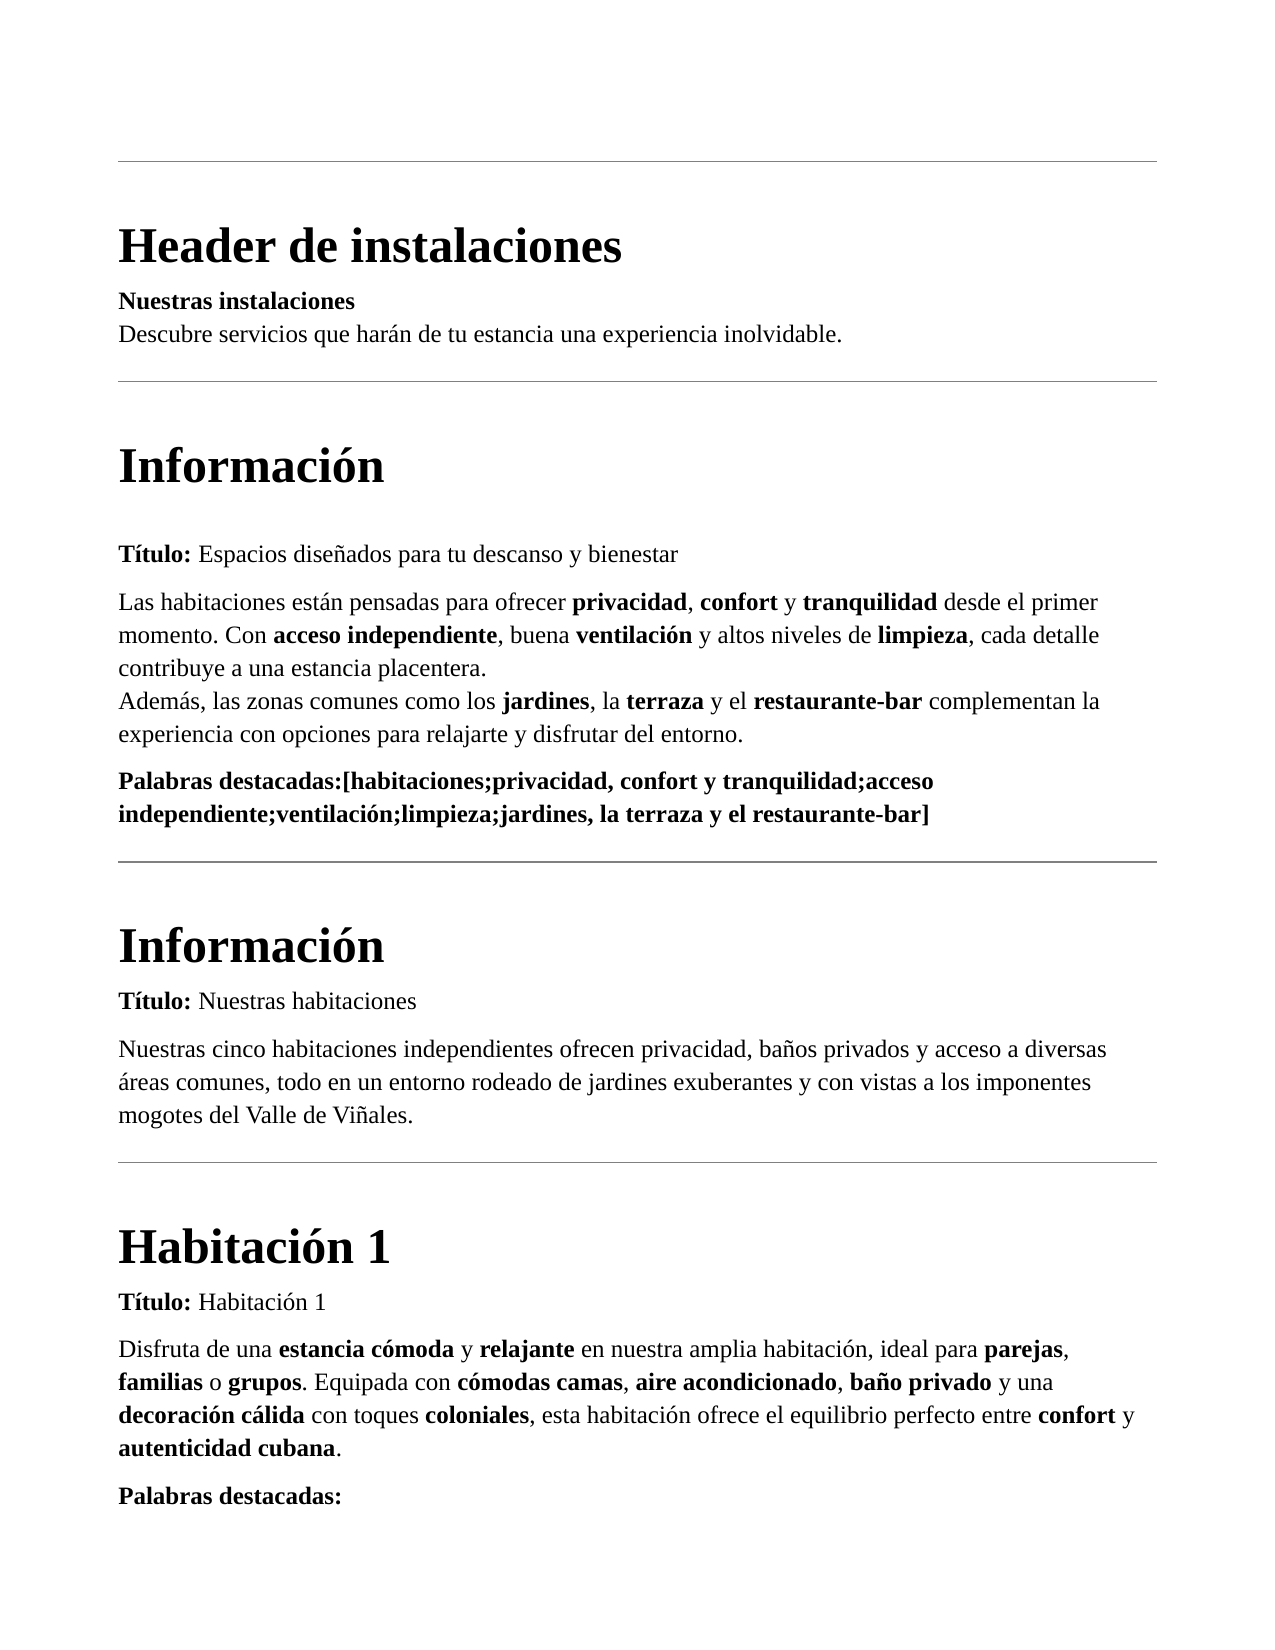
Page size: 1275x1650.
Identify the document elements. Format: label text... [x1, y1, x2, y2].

text Palabras destacadas: [118, 1481, 1157, 1510]
text Disfruta de una estancia cómoda y relajante en nuestra amplia habitación, ideal para parejas, familias o grupos. Equipada con cómodas camas, aire acondicionado, baño privado y una decoración cálida con toques coloniales, esta habitación ofrece el equilibrio perfecto entre confort y autenticidad cubana. [118, 1334, 1157, 1462]
text Título: Nuestras habitaciones [118, 986, 1157, 1015]
subtitle Información [118, 436, 1157, 493]
text Nuestras cinco habitaciones independientes ofrecen privacidad, baños privados y acceso a diversas áreas comunes, todo en un entorno rodeado de jardines exuberantes y con vistas a los imponentes mogotes del Valle de Viñales. [118, 1034, 1157, 1129]
text Título: Habitación 1 [118, 1287, 1157, 1316]
subtitle Header de instalaciones [118, 216, 1157, 274]
text Título: Espacios diseñados para tu descanso y bienestar [118, 506, 1157, 568]
text Palabras destacadas:[habitaciones;privacidad, confort y tranquilidad;acceso independiente;ventilación;limpieza;jardines, la terraza y el restaurante-bar] [118, 766, 1157, 828]
text Nuestras instalaciones Descubre servicios que harán de tu estancia una experiencia inolvidable. [118, 286, 1157, 348]
subtitle Habitación 1 [118, 1217, 1157, 1274]
subtitle Información [118, 916, 1157, 974]
text Las habitaciones están pensadas para ofrecer privacidad, confort y tranquilidad desde el primer momento. Con acceso independiente, buena ventilación y altos niveles de limpieza, cada detalle contribuye a una estancia placentera. Además, las zonas comunes como los jardines, la terraza y el restaurante-bar complementan la experiencia con opciones para relajarte y disfrutar del entorno. [118, 587, 1157, 747]
